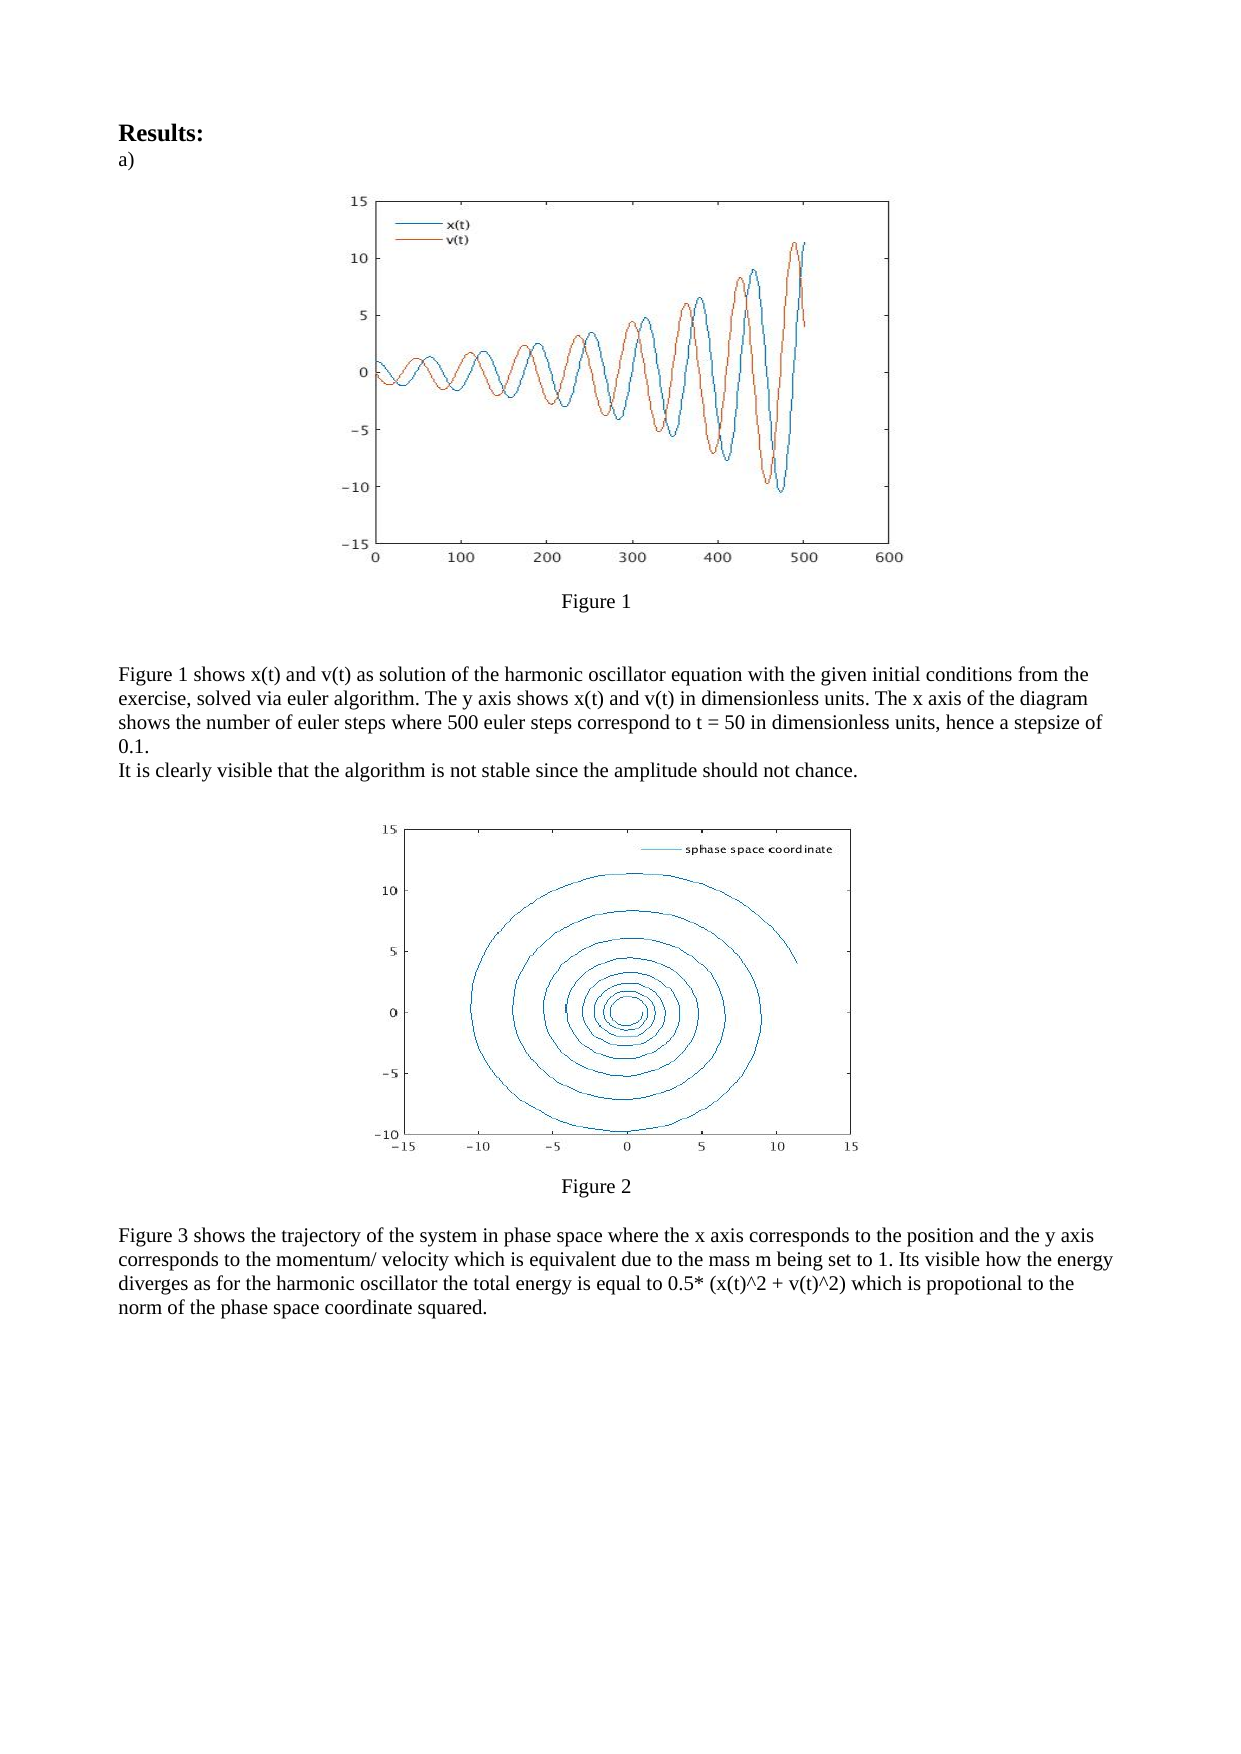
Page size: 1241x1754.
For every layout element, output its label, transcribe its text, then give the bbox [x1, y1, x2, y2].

text a) [118, 147, 1122, 171]
text Figure 3 shows the trajectory of the system in phase space where the x axis corresponds to the position and the y axis corresponds to the momentum/ velocity which is equivalent due to the mass m being set to 1. Its visible how the energy diverges as for the harmonic oscillator the total energy is equal to 0.5* (x(t)^2 + v(t)^2) which is propotional to the norm of the phase space coordinate squared. [118, 1223, 1122, 1319]
text Figure 2 [118, 782, 1122, 1198]
picture [329, 801, 906, 1175]
text Results: [118, 118, 1122, 147]
picture [289, 171, 952, 590]
text Figure 1 [118, 171, 1122, 613]
text Figure 1 shows x(t) and v(t) as solution of the harmonic oscillator equation with the given initial conditions from the exercise, solved via euler algorithm. The y axis shows x(t) and v(t) in dimensionless units. The x axis of the diagram shows the number of euler steps where 500 euler steps correspond to t = 50 in dimensionless units, hence a stepsize of 0.1. It is clearly visible that the algorithm is not stable since the amplitude should not chance. [118, 661, 1122, 782]
